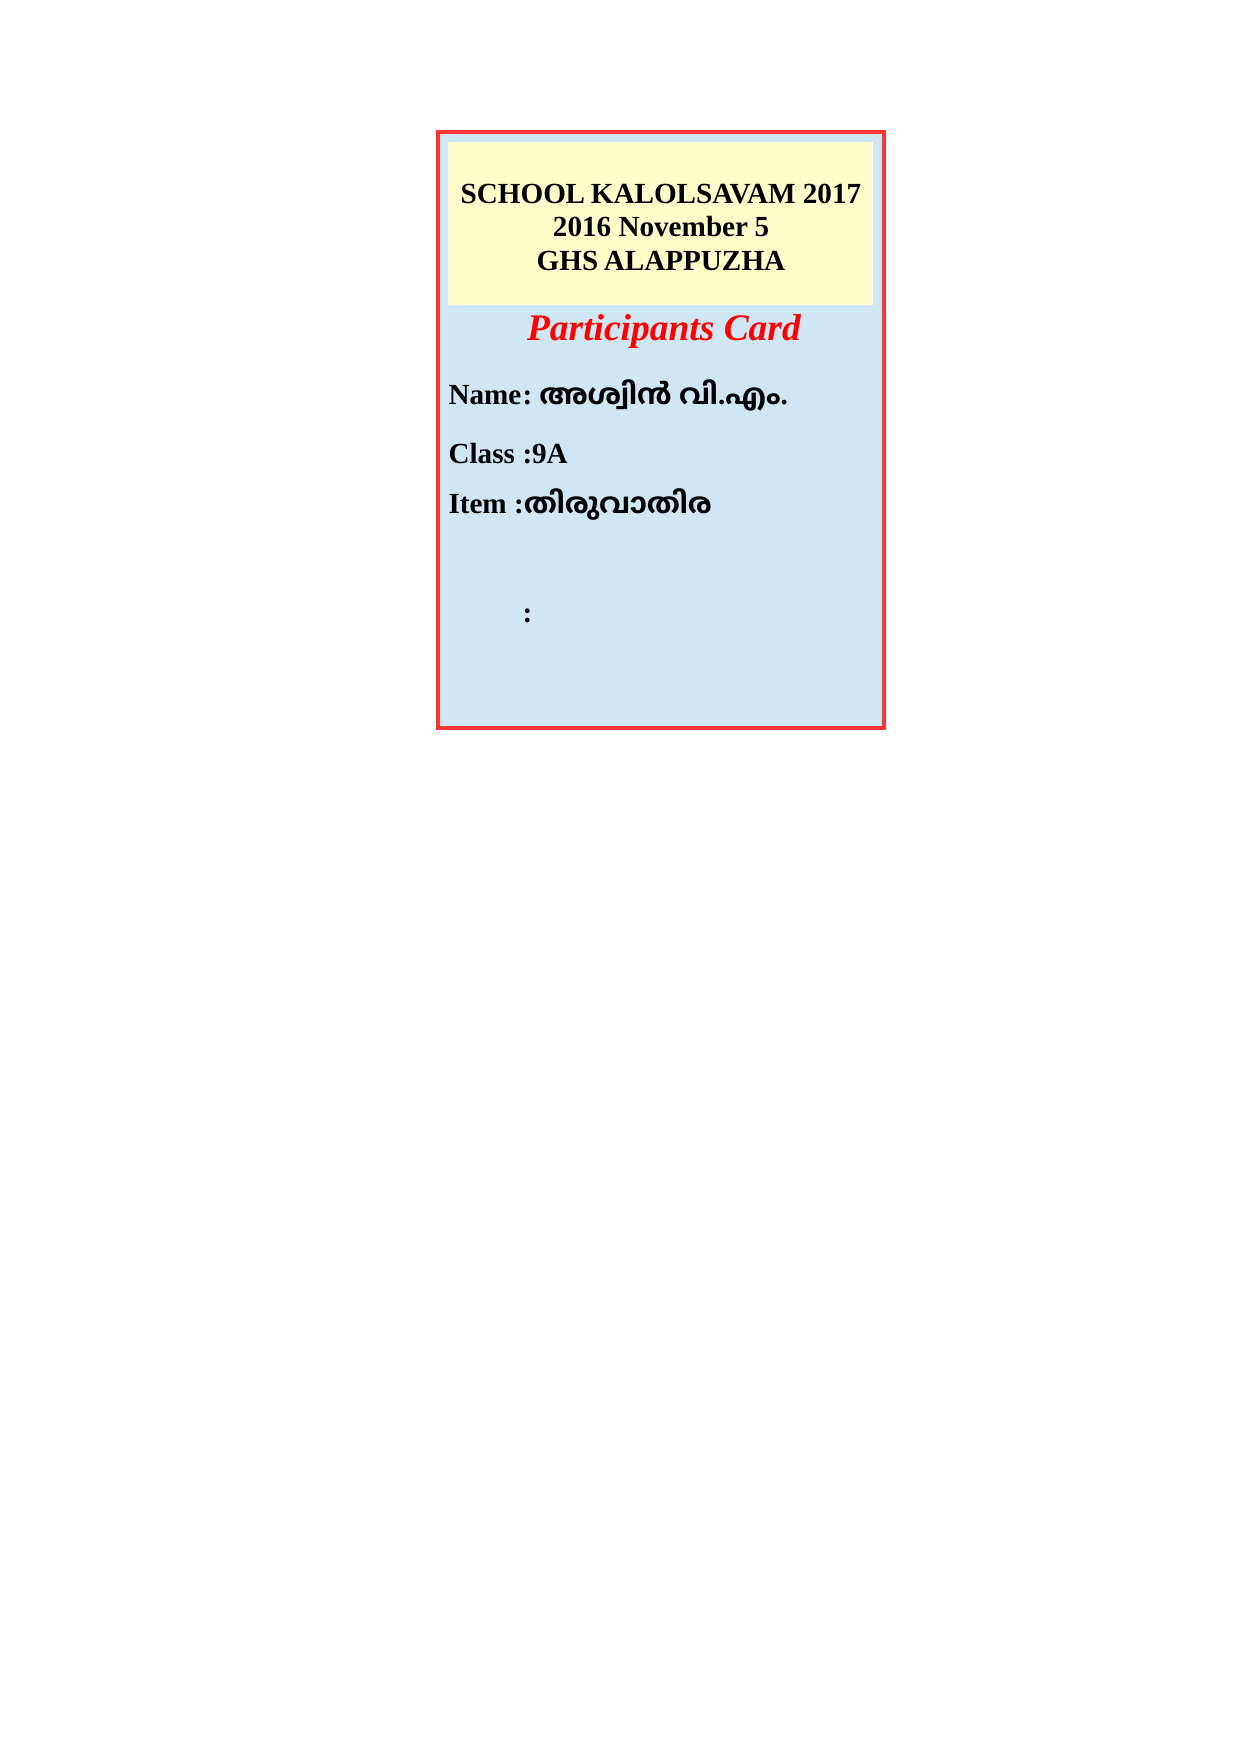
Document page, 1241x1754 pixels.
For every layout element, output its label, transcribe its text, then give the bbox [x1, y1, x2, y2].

text : [448, 595, 873, 629]
text Item :തിരുവാതിര [448, 486, 873, 526]
text ­ [118, 118, 1122, 147]
text Class :9A [448, 436, 873, 469]
text Name : അശ്വിൻ വി.എം. [448, 377, 873, 416]
text Participants Card [448, 305, 873, 348]
text 2016 November 5 [448, 209, 873, 243]
text GHS ALAPPUZHA [448, 243, 873, 277]
text SCHOOL KALOLSAVAM 2017 [448, 176, 873, 209]
